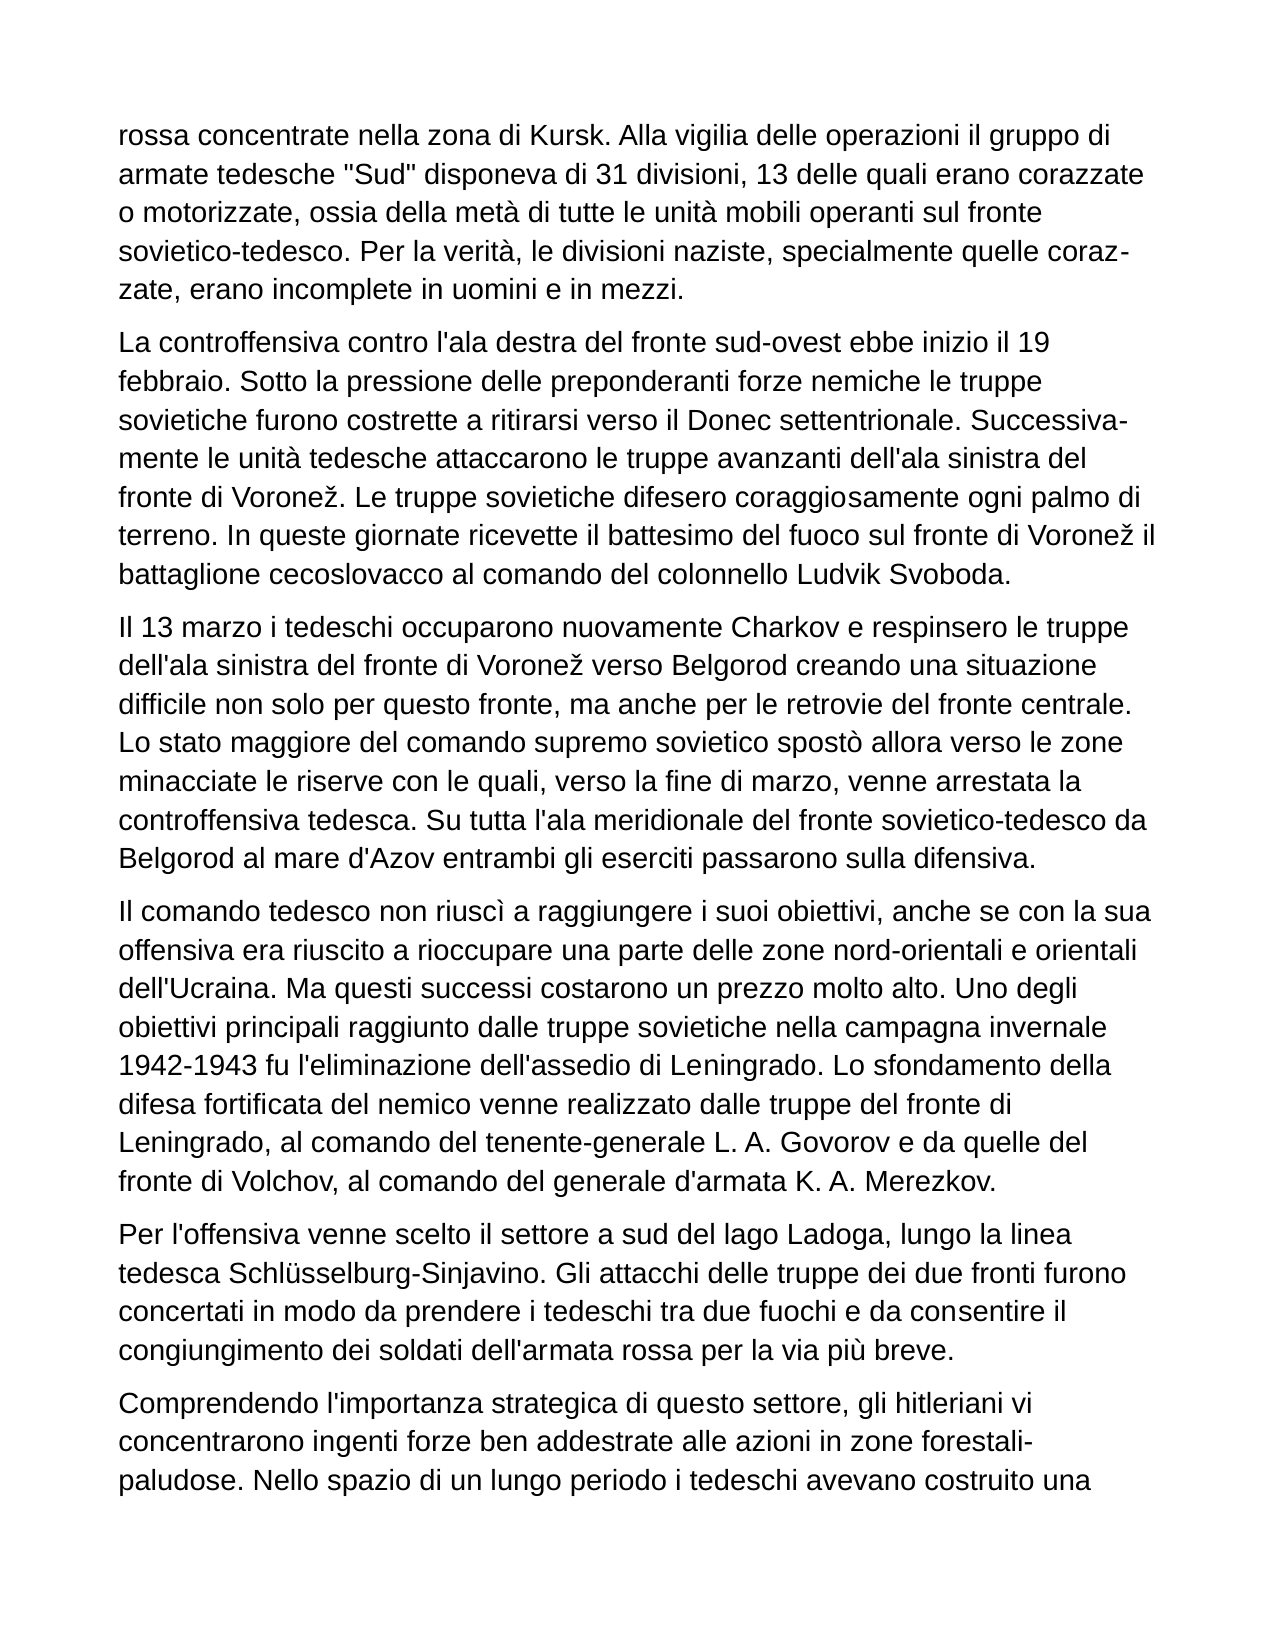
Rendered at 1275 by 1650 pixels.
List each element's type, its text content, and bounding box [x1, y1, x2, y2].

text Per l'offensiva venne scelto il settore a sud del lago Ladoga, lungo la linea tedesca Schlüsselburg-Sinjavino. Gli attacchi delle truppe dei due fronti furono concertati in modo da prendere i tedeschi tra due fuochi e da con­sentire il congiungimento dei soldati dell'ar­mata rossa per la via più breve. [118, 1217, 1157, 1366]
text Il comando tedesco non riuscì a raggiungere i suoi obiettivi, anche se con la sua offensiva era riuscito a rioccupare una parte delle zone nord-orientali e orientali dell'Ucraina. Ma que­sti successi costarono un prezzo molto alto. Uno degli obiettivi principali raggiunto dalle truppe sovietiche nella campagna invernale 1942-1943 fu l'eliminazione dell'assedio di Le­ningrado. Lo sfondamento della difesa fortifi­cata del nemico venne realizzato dalle truppe del fronte di Leningrado, al comando del tenente-generale L. A. Govorov e da quelle del fronte di Volchov, al comando del generale d'armata K. A. Merezkov. [118, 894, 1157, 1197]
text Comprendendo l'importanza strategica di que­sto settore, gli hitleriani vi concentrarono in­genti forze ben addestrate alle azioni in zone forestali- paludose. Nello spazio di un lungo periodo i tedeschi avevano costruito una [118, 1386, 1157, 1496]
text rossa concentrate nella zona di Kursk. Alla vigilia delle operazioni il gruppo di armate te­desche "Sud" disponeva di 31 divisioni, 13 delle quali erano corazzate o motorizzate, ossia della metà di tutte le unità mobili operanti sul fronte sovietico-tedesco. Per la verità, le divisioni naziste, specialmente quelle coraz­zate, erano incomplete in uomini e in mezzi. [118, 118, 1157, 306]
text Il 13 marzo i tedeschi occuparono nuovamen­te Charkov e respinsero le truppe dell'ala si­nistra del fronte di Voronež verso Belgorod creando una situazione difficile non solo per questo fronte, ma anche per le retrovie del fronte centrale. Lo stato maggiore del comando supremo sovietico spostò allora verso le zone minacciate le riserve con le quali, verso la fine di marzo, venne arrestata la controf­fensiva tedesca. Su tutta l'ala meridionale del fronte sovietico-tedesco da Belgorod al mare d'Azov entrambi gli eserciti passarono sulla difensiva. [118, 610, 1157, 874]
text La controffensiva contro l'ala destra del fron­te sud-ovest ebbe inizio il 19 febbraio. Sotto la pressione delle preponderanti forze nemiche le truppe sovietiche furono costrette a riti­rarsi verso il Donec settentrionale. Successiva­mente le unità tedesche attaccarono le truppe avanzanti dell'ala sinistra del fronte di Voronež. Le truppe sovietiche difesero coraggio­samente ogni palmo di terreno. In queste gior­nate ricevette il battesimo del fuoco sul fron­te di Voronež il battaglione cecoslovacco al comando del colonnello Ludvik Svoboda. [118, 325, 1157, 590]
